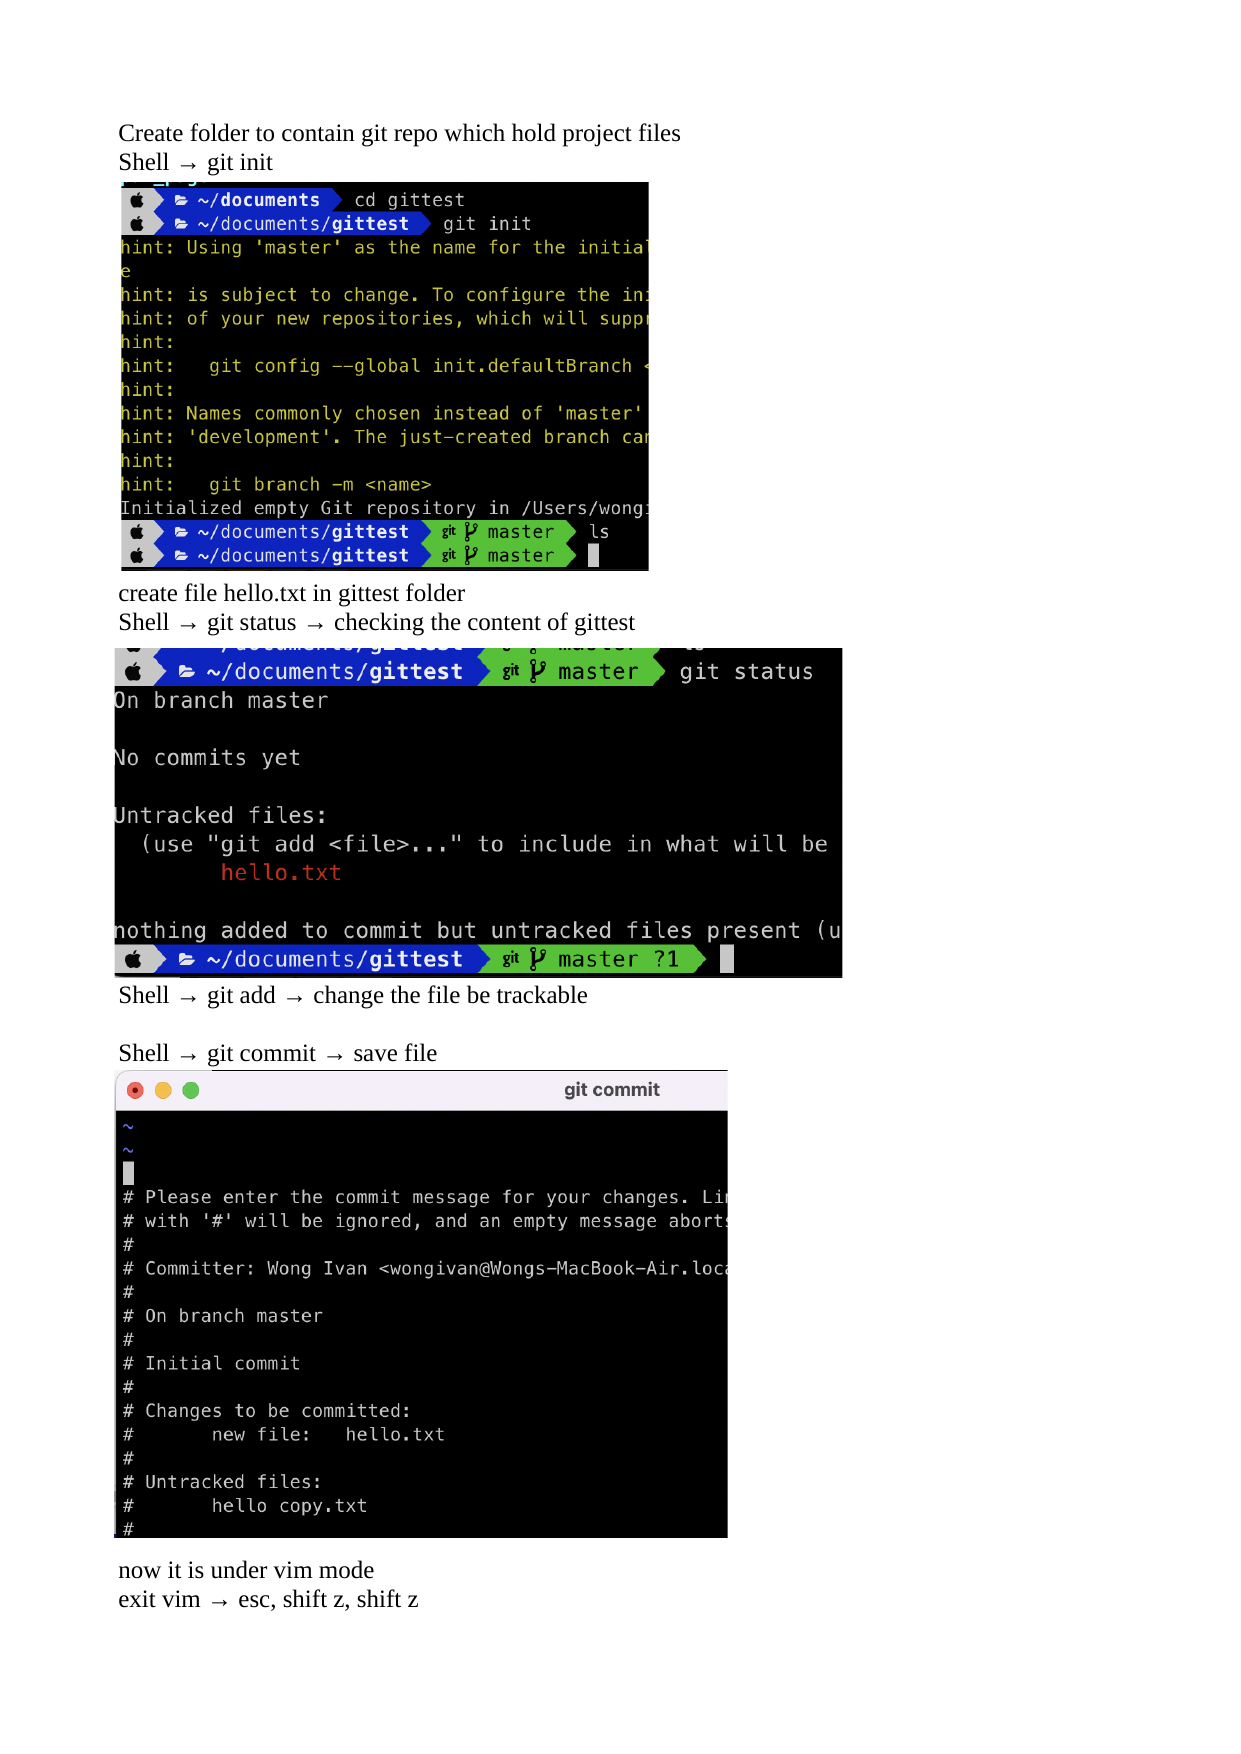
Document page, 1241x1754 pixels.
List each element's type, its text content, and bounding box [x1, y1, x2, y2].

text Shell → git status → checking the content of gittest [118, 607, 1122, 636]
picture [114, 1070, 728, 1538]
text Shell → git add → change the file be trackable [118, 981, 1122, 1009]
text exit vim → esc, shift z, shift z [118, 1584, 1122, 1613]
text Shell → git commit → save file [118, 1038, 1122, 1067]
text now it is under vim mode [118, 1556, 1122, 1584]
text Create folder to contain git repo which hold project files [118, 118, 1122, 147]
text create file hello.txt in gittest folder [118, 578, 1122, 607]
text Shell → git init [118, 147, 1122, 176]
picture [121, 182, 649, 571]
picture [114, 648, 843, 978]
